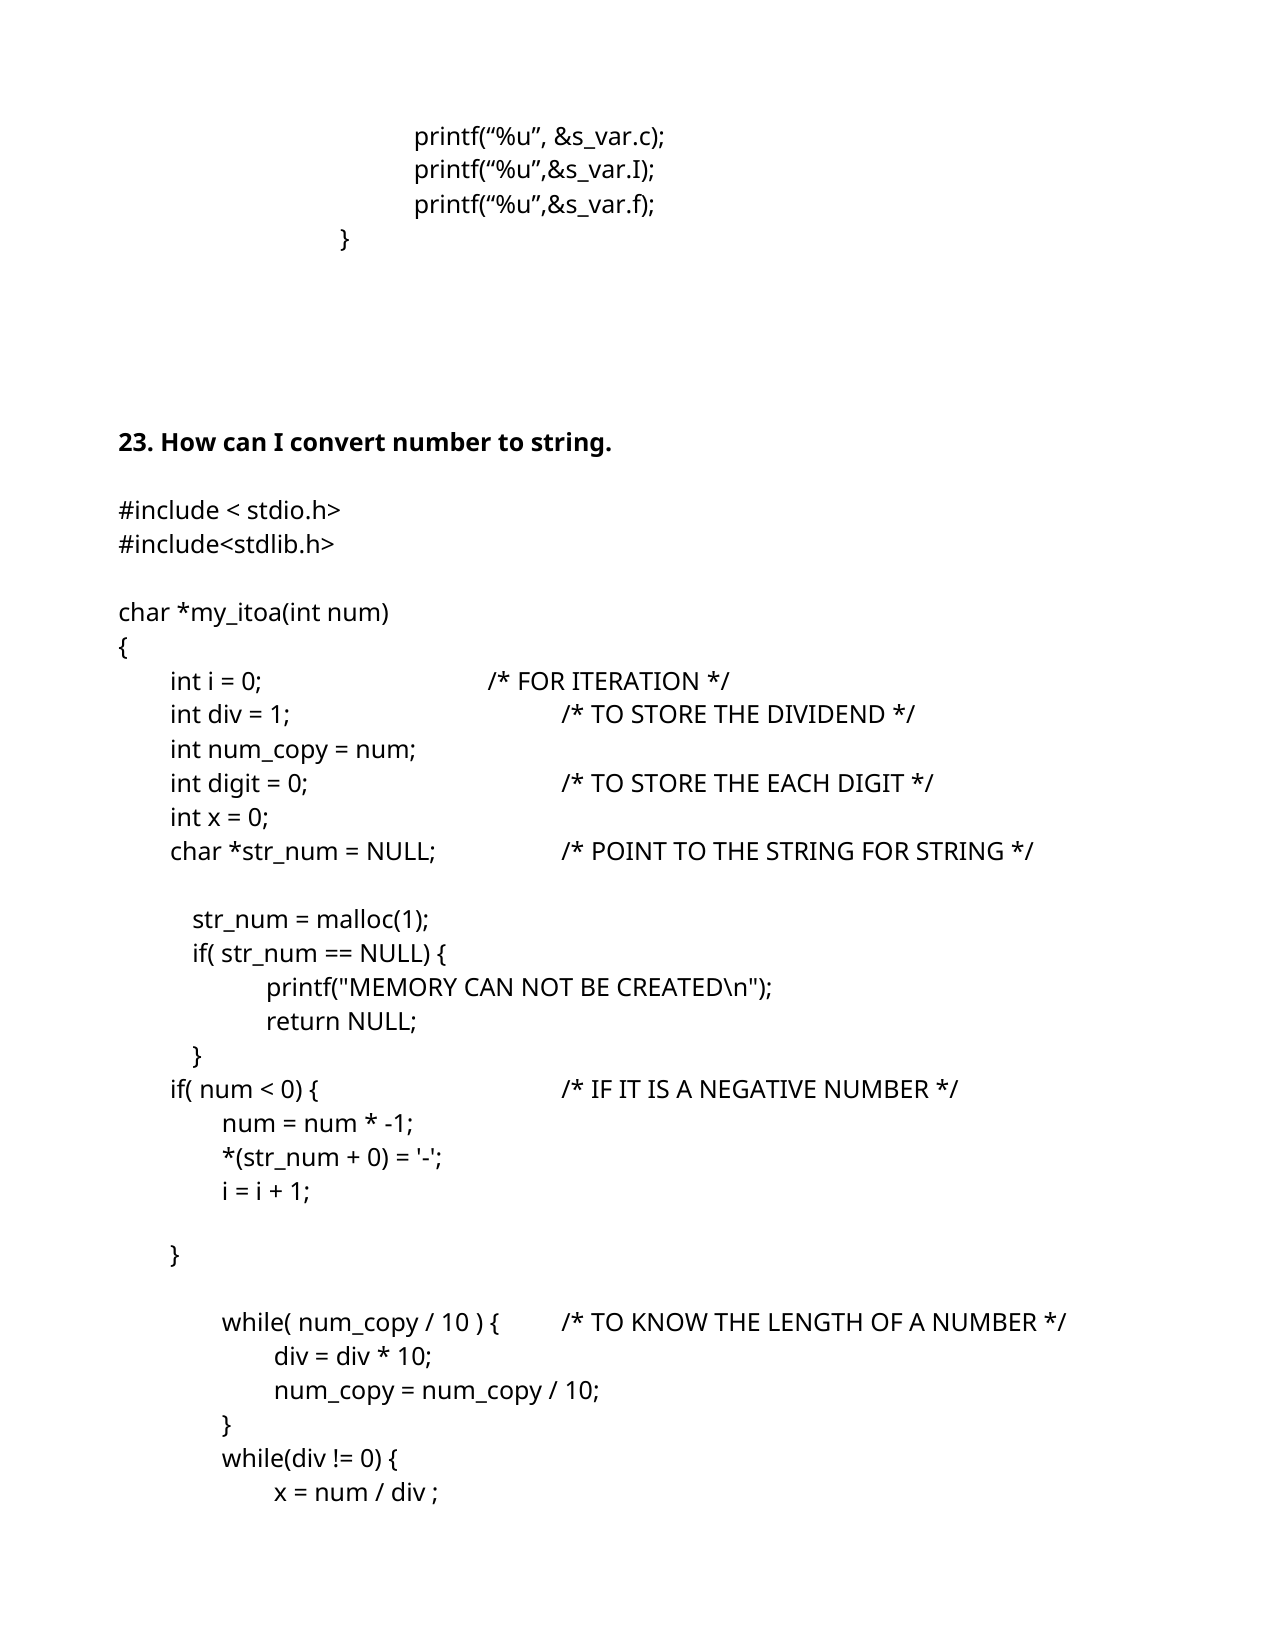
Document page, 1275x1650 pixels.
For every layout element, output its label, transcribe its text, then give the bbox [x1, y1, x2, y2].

text } [118, 1038, 1157, 1072]
text int num_copy = num; [118, 731, 1157, 765]
text } [118, 220, 1157, 254]
text } [118, 1407, 1157, 1441]
text 23. How can I convert number to string. [118, 425, 1157, 459]
text char *my_itoa(int num) [118, 595, 1157, 629]
text char *str_num = NULL; /* POINT TO THE STRING FOR STRING */ [118, 833, 1157, 867]
text return NULL; [118, 1004, 1157, 1038]
text printf("MEMORY CAN NOT BE CREATED\n"); [118, 970, 1157, 1004]
text x = num / div ; [118, 1475, 1157, 1509]
text int i = 0; /* FOR ITERATION */ [118, 663, 1157, 697]
text if( num < 0) { /* IF IT IS A NEGATIVE NUMBER */ [118, 1072, 1157, 1106]
text printf(“%u”,&s_var.f); [118, 186, 1157, 220]
text while( num_copy / 10 ) { /* TO KNOW THE LENGTH OF A NUMBER */ [118, 1305, 1157, 1339]
text str_num = malloc(1); [118, 902, 1157, 936]
text printf(“%u”, &s_var.c); [118, 118, 1157, 152]
text #include<stdlib.h> [118, 527, 1157, 561]
text int digit = 0; /* TO STORE THE EACH DIGIT */ [118, 765, 1157, 799]
text int x = 0; [118, 799, 1157, 833]
text #include < stdio.h> [118, 493, 1157, 527]
text while(div != 0) { [118, 1441, 1157, 1475]
text i = i + 1; [118, 1174, 1157, 1208]
text num_copy = num_copy / 10; [118, 1373, 1157, 1407]
text int div = 1; /* TO STORE THE DIVIDEND */ [118, 697, 1157, 731]
text { [118, 629, 1157, 663]
text div = div * 10; [118, 1339, 1157, 1373]
text if( str_num == NULL) { [118, 936, 1157, 970]
text printf(“%u”,&s_var.I); [118, 152, 1157, 186]
text num = num * -1; [118, 1106, 1157, 1140]
text *(str_num + 0) = '-'; [118, 1140, 1157, 1174]
text } [118, 1237, 1157, 1271]
